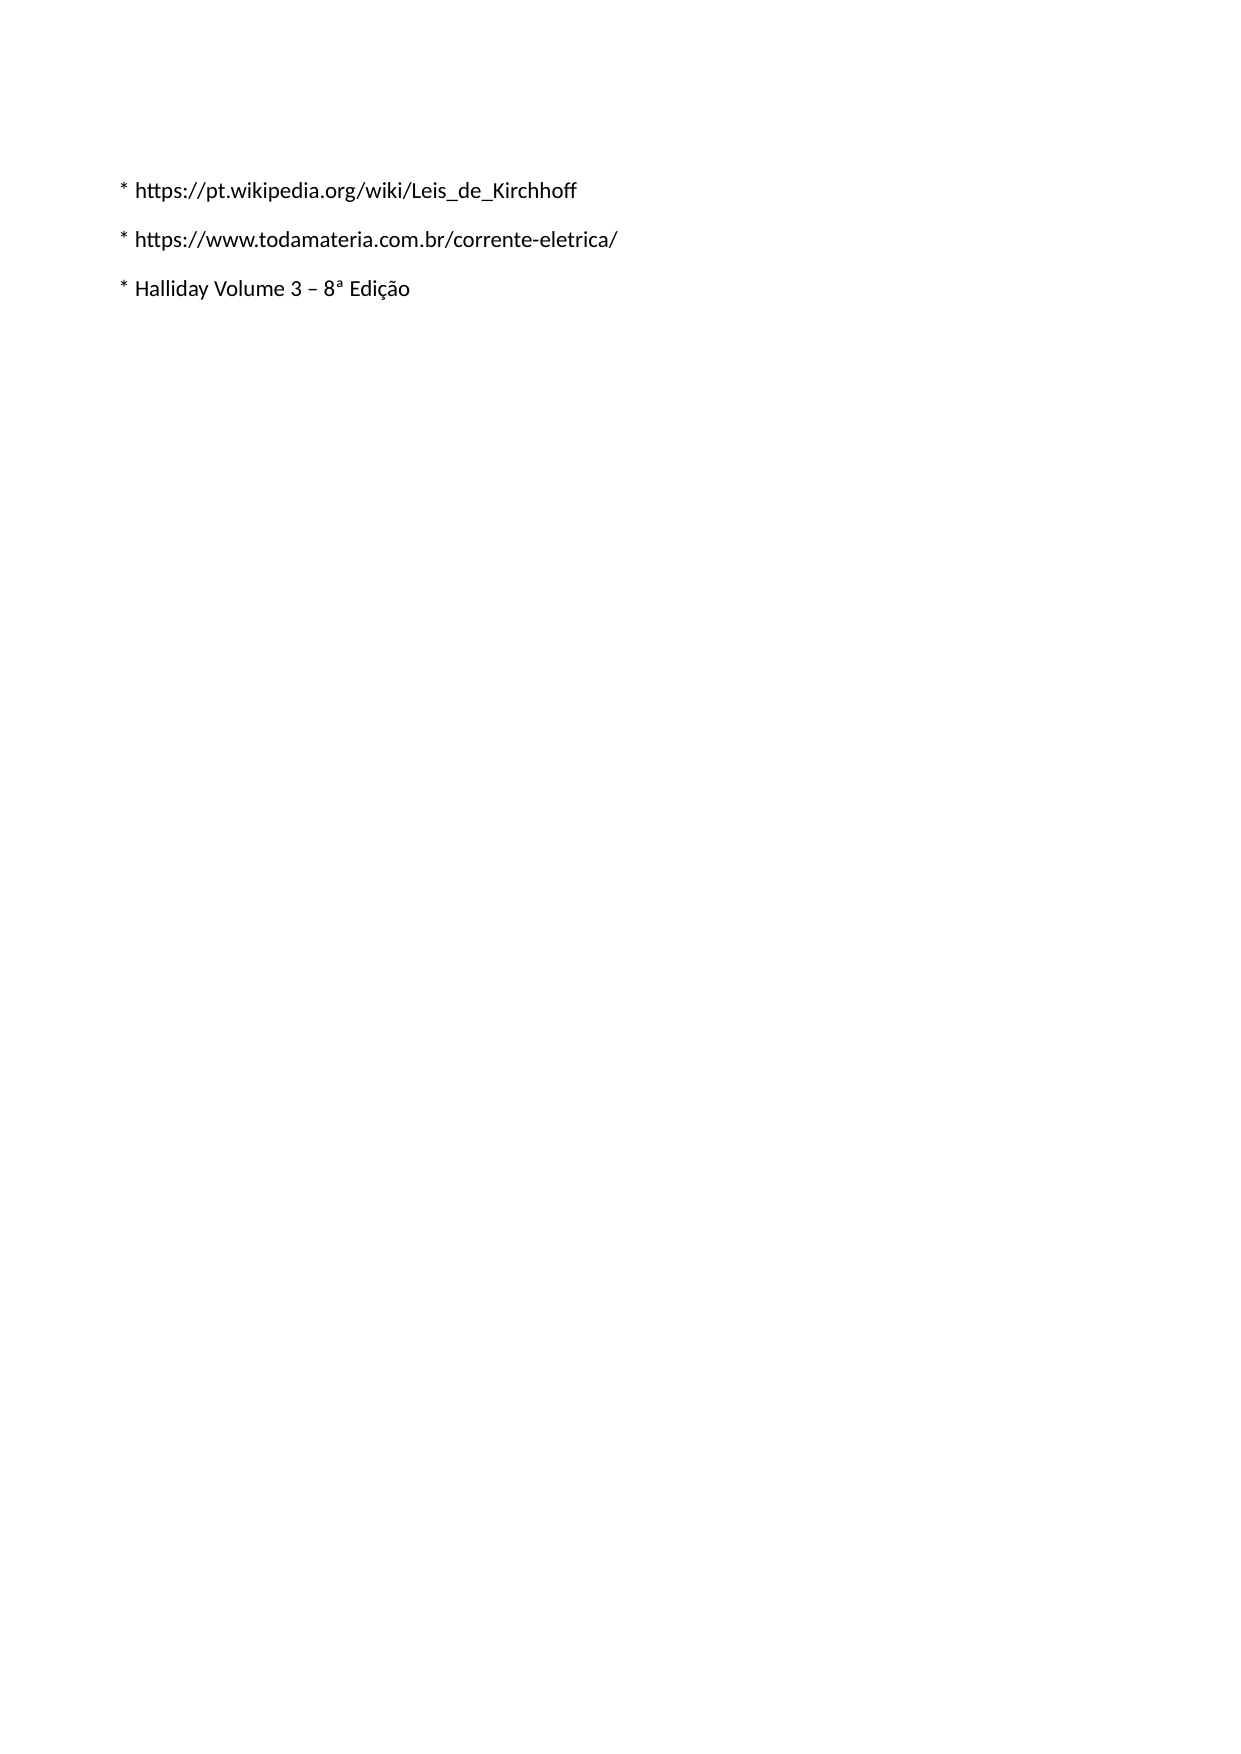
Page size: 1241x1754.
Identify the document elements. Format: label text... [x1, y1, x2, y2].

text * Halliday Volume 3 – 8ª Edição [118, 274, 1122, 302]
text * https://www.todamateria.com.br/corrente-eletrica/ [118, 225, 1122, 253]
text * https://pt.wikipedia.org/wiki/Leis_de_Kirchhoff [118, 176, 1122, 204]
